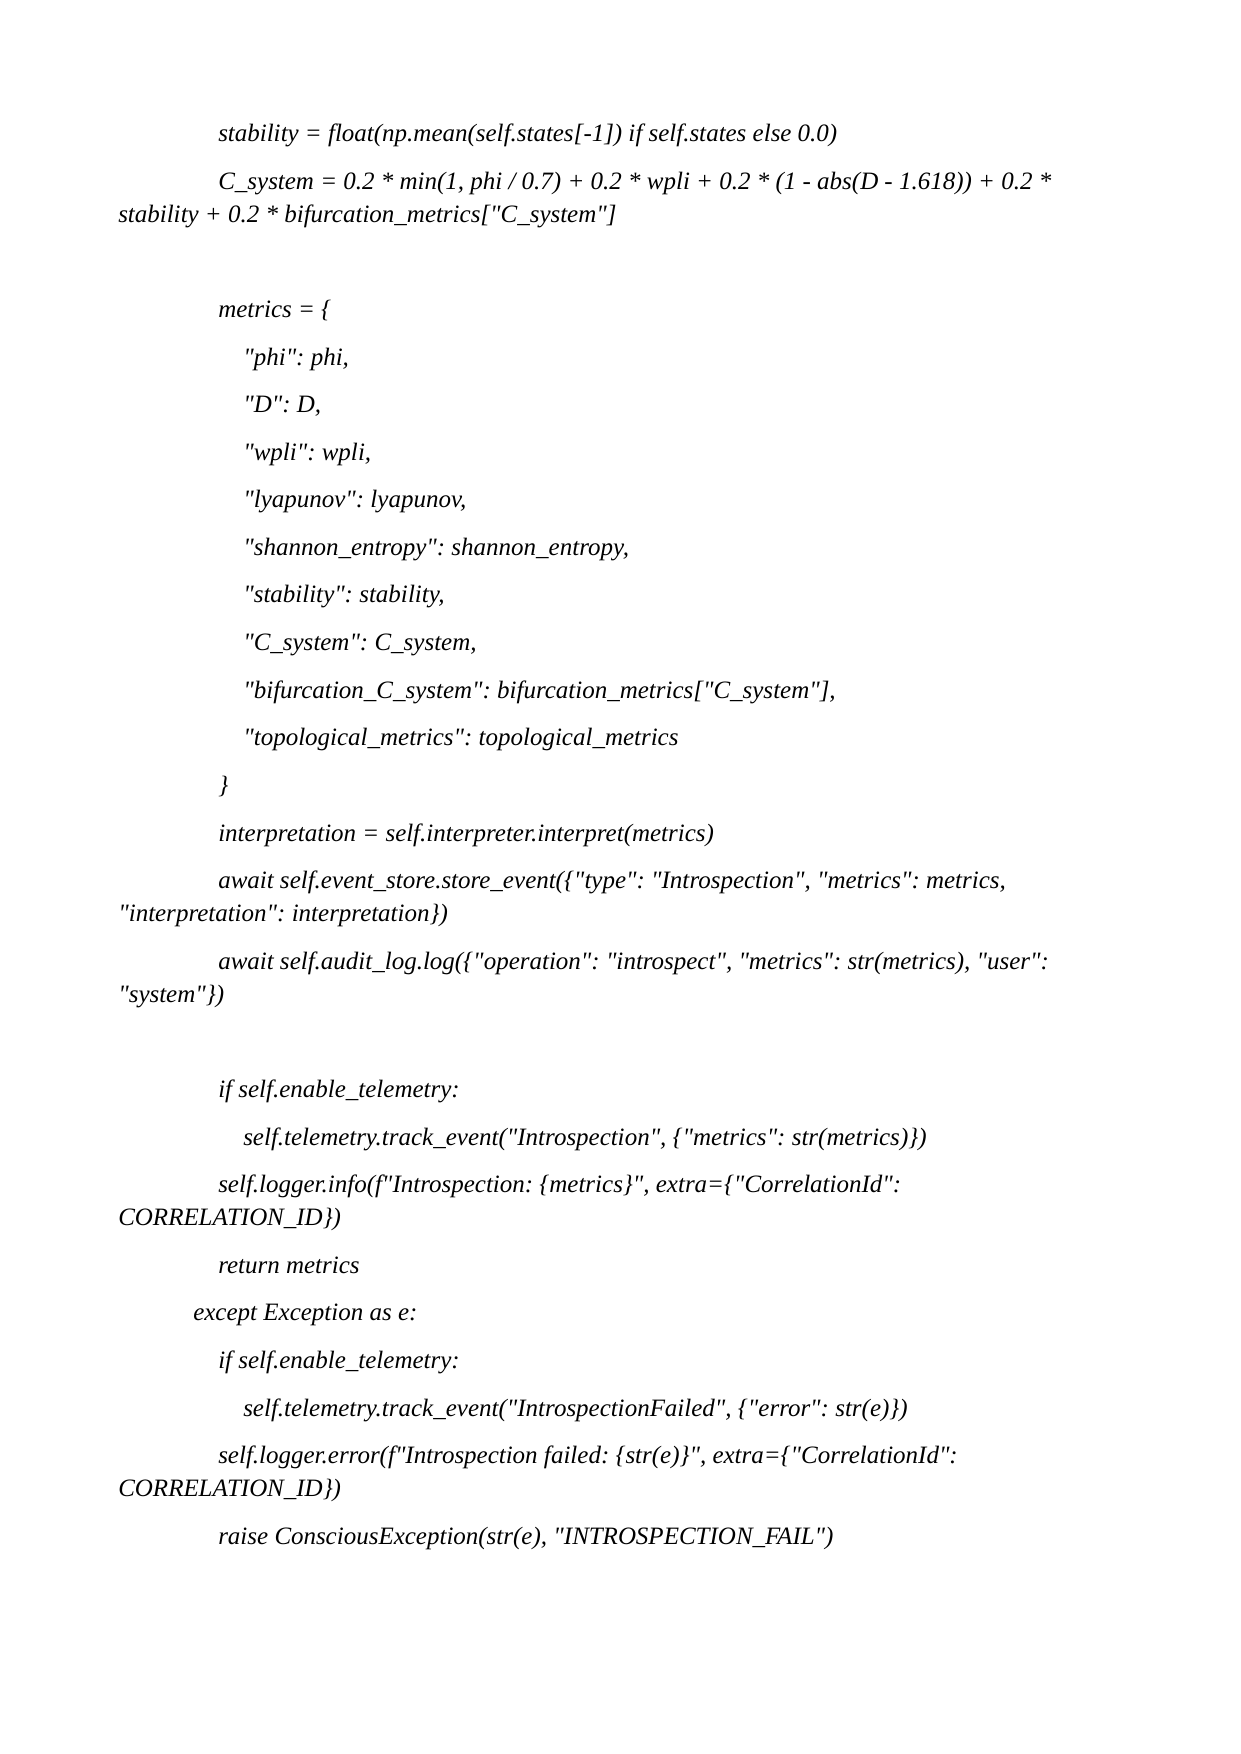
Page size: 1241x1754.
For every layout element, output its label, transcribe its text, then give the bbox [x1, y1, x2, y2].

text } [118, 770, 1122, 799]
text if self.enable_telemetry: [118, 1074, 1122, 1103]
text "phi": phi, [118, 342, 1122, 370]
text "wpli": wpli, [118, 437, 1122, 466]
text "topological_metrics": topological_metrics [118, 722, 1122, 751]
text self.telemetry.track_event("IntrospectionFailed", {"error": str(e)}) [118, 1393, 1122, 1421]
text "C_system": C_system, [118, 627, 1122, 656]
text await self.event_store.store_event({"type": "Introspection", "metrics": metrics, "interpretation": interpretation}) [118, 865, 1122, 927]
text metrics = { [118, 294, 1122, 323]
text "stability": stability, [118, 579, 1122, 608]
text "shannon_entropy": shannon_entropy, [118, 532, 1122, 561]
text except Exception as e: [118, 1297, 1122, 1326]
text raise ConsciousException(str(e), "INTROSPECTION_FAIL") [118, 1521, 1122, 1550]
text if self.enable_telemetry: [118, 1345, 1122, 1374]
text C_system = 0.2 * min(1, phi / 0.7) + 0.2 * wpli + 0.2 * (1 - abs(D - 1.618)) + 0.2 * stability + 0.2 * bifurcation_metrics["C_system"] [118, 166, 1122, 227]
text stability = float(np.mean(self.states[-1]) if self.states else 0.0) [118, 118, 1122, 147]
text await self.audit_log.log({"operation": "introspect", "metrics": str(metrics), "user": "system"}) [118, 946, 1122, 1008]
text "bifurcation_C_system": bifurcation_metrics["C_system"], [118, 675, 1122, 703]
text interpretation = self.interpreter.interpret(metrics) [118, 818, 1122, 846]
text self.logger.info(f"Introspection: {metrics}", extra={"CorrelationId": CORRELATION_ID}) [118, 1169, 1122, 1231]
text self.telemetry.track_event("Introspection", {"metrics": str(metrics)}) [118, 1122, 1122, 1150]
text self.logger.error(f"Introspection failed: {str(e)}", extra={"CorrelationId": CORRELATION_ID}) [118, 1440, 1122, 1502]
text return metrics [118, 1250, 1122, 1279]
text "D": D, [118, 389, 1122, 418]
text "lyapunov": lyapunov, [118, 484, 1122, 513]
